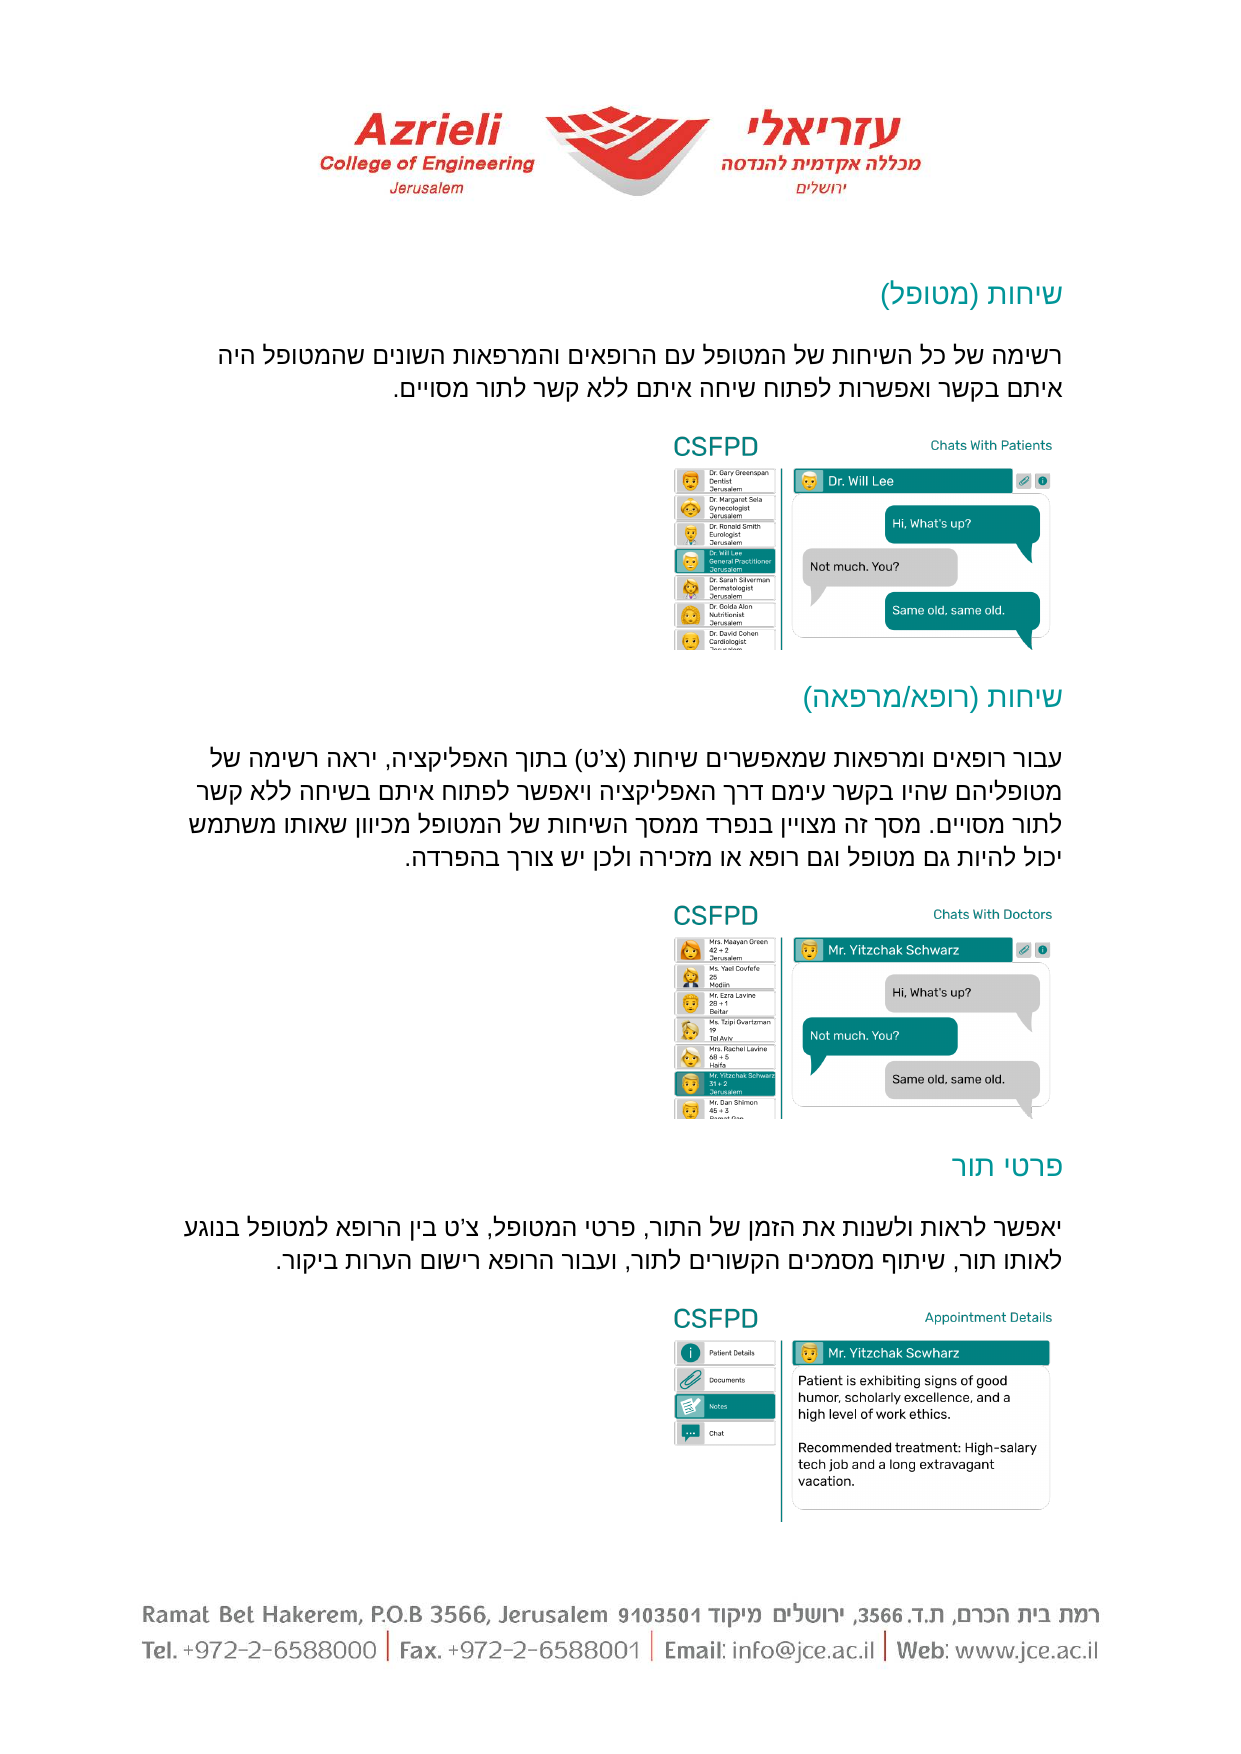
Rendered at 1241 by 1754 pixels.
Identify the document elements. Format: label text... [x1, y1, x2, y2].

text יאפשר לראות ולשנות את הזמן של התור, פרטי המטופל, צ’ט בין הרופא למטופל בנוגע לאותו תור, שיתוף מסמכים הקשורים לתור, ועבור הרופא רישום הערות ביקור. [177, 1213, 1063, 1274]
text עבור רופאים ומרפאות שמאפשרים שיחות (צ’ט) בתוך האפליקציה, יראה רשימה של מטופליהם שהיו בקשר עימם דרך האפליקציה ויאפשר לפתוח איתם בשיחה ללא קשר לתור מסויים. מסך זה מצויין בנפרד ממסך השיחות של המטופל מכיוון שאותו משתמש יכול להיות גם מטופל וגם רופא או מזכירה ולכן יש צורך בהפרדה. [177, 744, 1063, 872]
subtitle שיחות (מטופל) [177, 277, 1063, 310]
picture [662, 893, 1063, 1119]
text רשימה של כל השיחות של המטופל עם הרופאים והמרפאות השונים שהמטופל היה איתם בקשר ואפשרות לפתוח שיחה איתם ללא קשר לתור מסויים. [177, 341, 1063, 403]
picture [107, 1585, 1133, 1693]
subtitle שיחות (רופא/מרפאה) [177, 680, 1063, 713]
picture [662, 424, 1063, 650]
subtitle פרטי תור [177, 1149, 1063, 1182]
picture [662, 1296, 1063, 1522]
picture [42, 44, 1199, 221]
